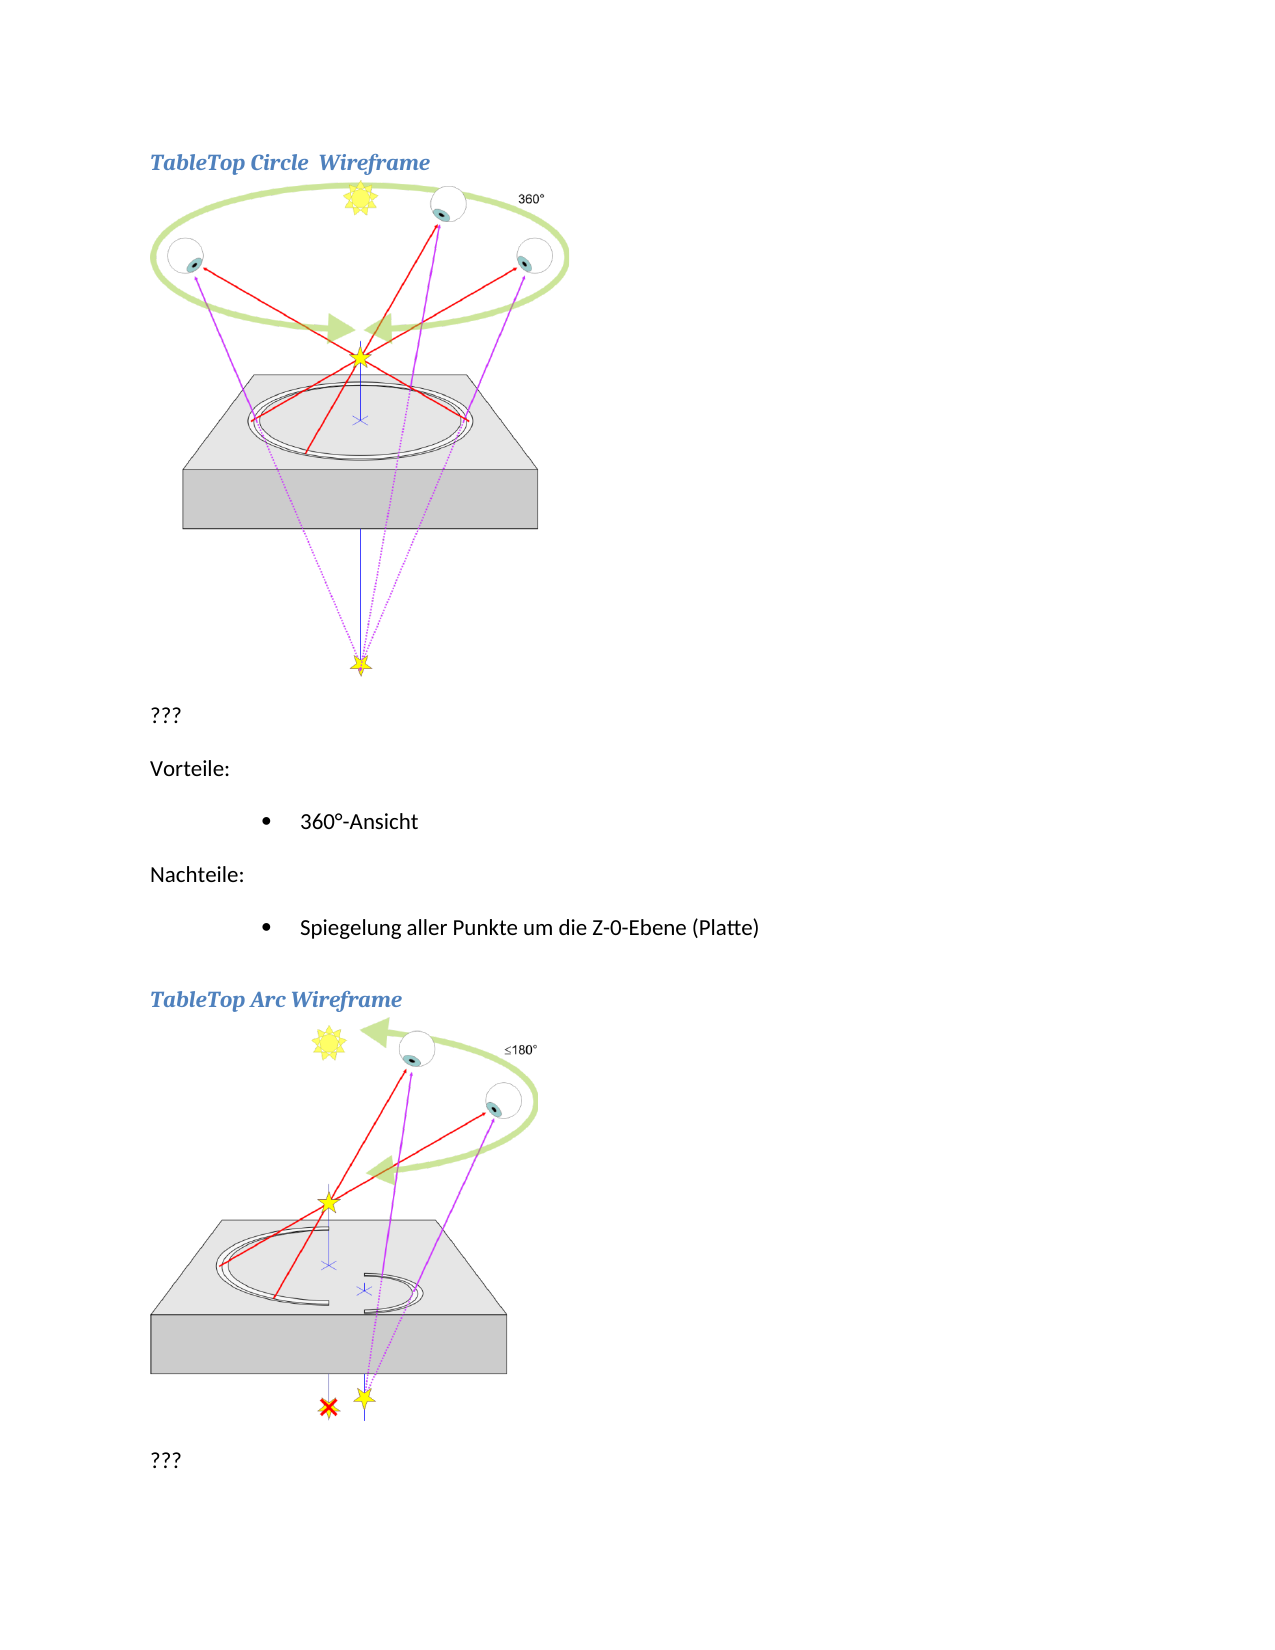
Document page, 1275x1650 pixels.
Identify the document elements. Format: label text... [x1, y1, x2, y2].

text ??? [150, 1446, 1125, 1474]
list 360°-Ansicht [262, 807, 1125, 835]
list Spiegelung aller Punkte um die Z-0-Ebene (Platte) [262, 913, 1125, 941]
text Nachteile: [150, 860, 1125, 888]
subtitle TableTop Arc Wireframe [150, 987, 1125, 1013]
text ??? [150, 701, 1125, 729]
text Vorteile: [150, 754, 1125, 782]
subtitle TableTop Circle Wireframe [150, 150, 1125, 176]
